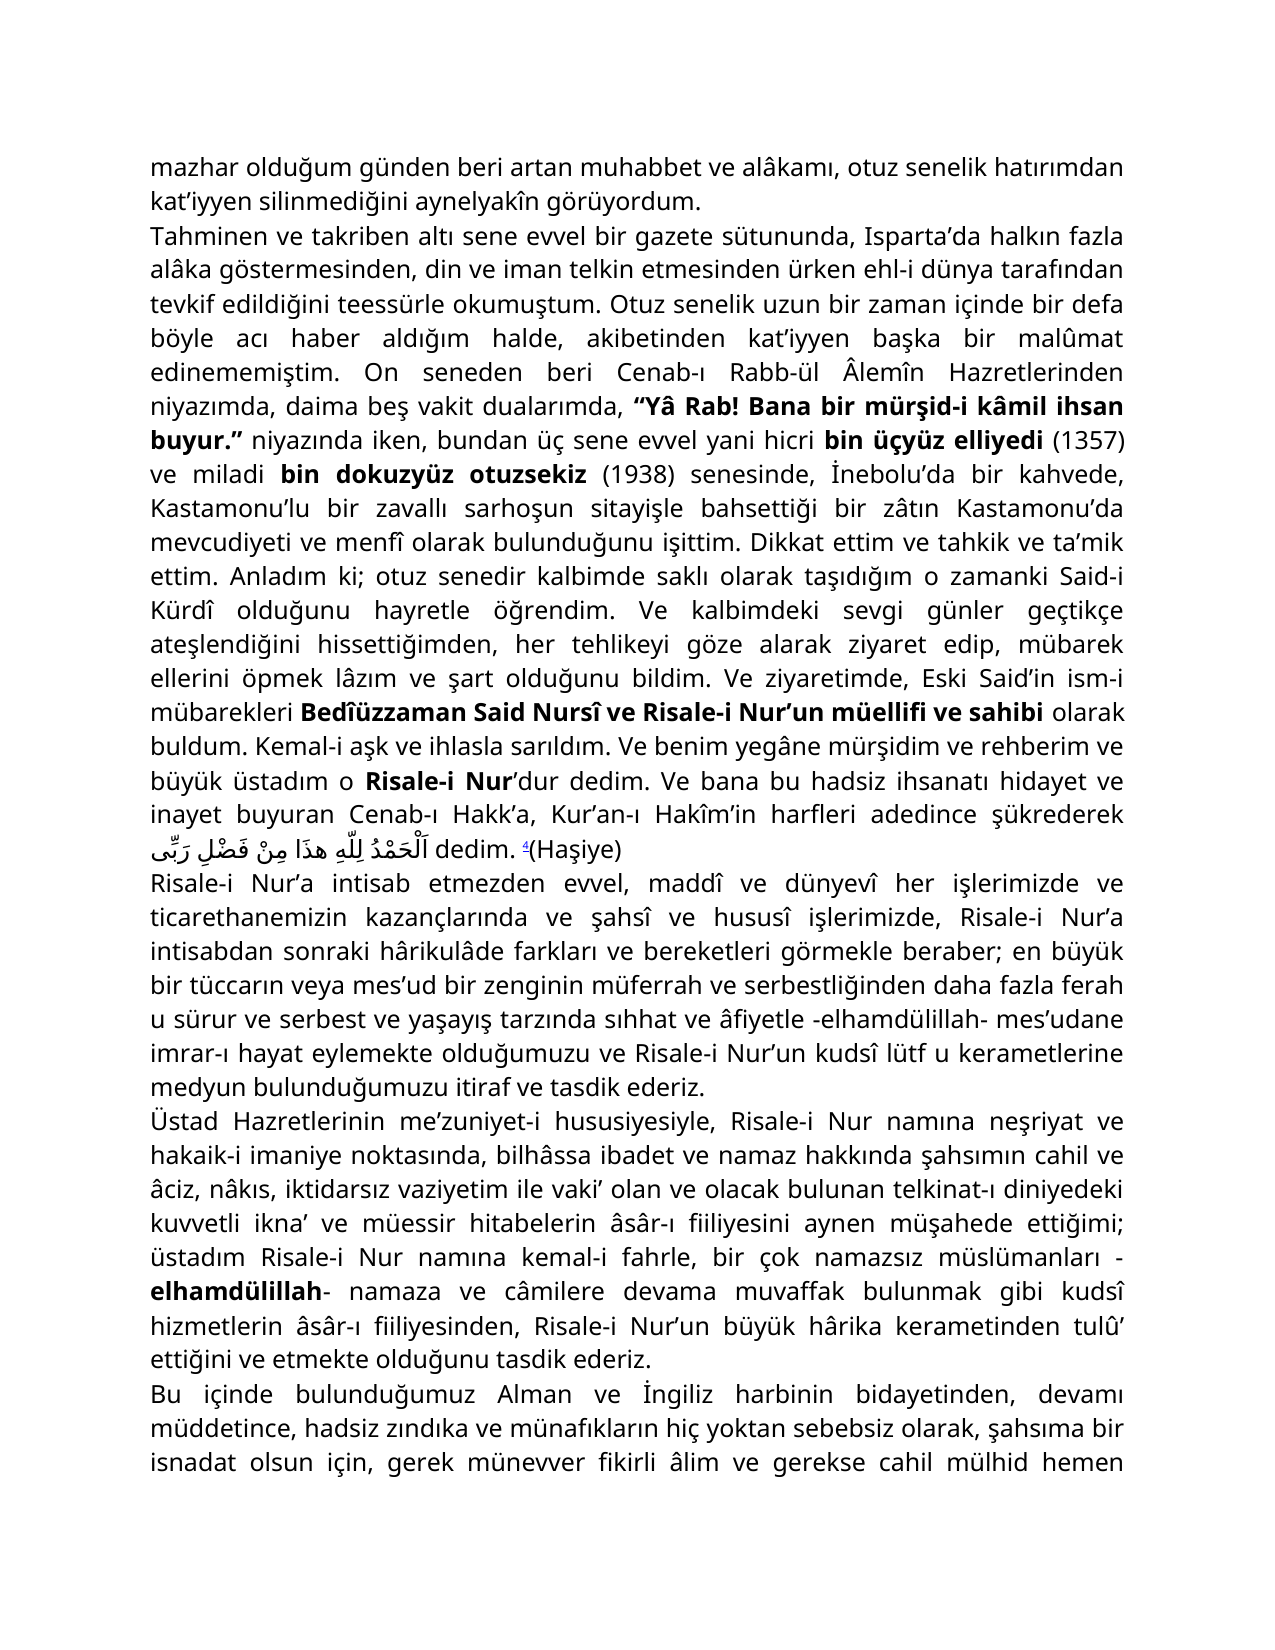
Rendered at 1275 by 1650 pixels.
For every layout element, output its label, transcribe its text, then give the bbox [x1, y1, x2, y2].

text Bu içinde bulunduğumuz Alman ve İngiliz harbinin bidayetinden, devamı müddetince, hadsiz zındıka ve münafıkların hiç yoktan sebebsiz olarak, şahsıma bir isnadat olsun için, gerek münevver fikirli âlim ve gerekse cahil mülhid hemen [150, 1376, 1125, 1478]
text Tahminen ve takriben altı sene evvel bir gazete sütununda, Isparta’da halkın fazla alâka göstermesinden, din ve iman telkin etmesinden ürken ehl-i dünya tarafından tevkif edildiğini teessürle okumuştum. Otuz senelik uzun bir zaman içinde bir defa böyle acı haber aldığım halde, akibetinden kat’iyyen başka bir malûmat edinememiştim. On seneden beri Cenab-ı Rabb-ül Âlemîn Hazretlerinden niyazımda, daima beş vakit dualarımda, “Yâ Rab! Bana bir mürşid-i kâmil ihsan buyur.” niyazında iken, bundan üç sene evvel yani hicri bin üçyüz elliyedi (1357) ve miladi bin dokuzyüz otuzsekiz (1938) senesinde, İnebolu’da bir kahvede, Kastamonu’lu bir zavallı sarhoşun sitayişle bahsettiği bir zâtın Kastamonu’da mevcudiyeti ve menfî olarak bulunduğunu işittim. Dikkat ettim ve tahkik ve ta’mik ettim. Anladım ki; otuz senedir kalbimde saklı olarak taşıdığım o zamanki Said-i Kürdî olduğunu hayretle öğrendim. Ve kalbimdeki sevgi günler geçtikçe ateşlendiğini hissettiğimden, her tehlikeyi göze alarak ziyaret edip, mübarek ellerini öpmek lâzım ve şart olduğunu bildim. Ve ziyaretimde, Eski Said’in ism-i mübarekleri Bedîüzzaman Said Nursî ve Risale-i Nur’un müellifi ve sahibi olarak buldum. Kemal-i aşk ve ihlasla sarıldım. Ve benim yegâne mürşidim ve rehberim ve büyük üstadım o Risale-i Nur’dur dedim. Ve bana bu hadsiz ihsanatı hidayet ve inayet buyuran Cenab-ı Hakk’a, Kur’an-ı Hakîm’in harfleri adedince şükrederek اَلْحَمْدُ لِلّهِ هذَا مِنْ فَضْلِ رَبِّى dedim. 4(Haşiye) [150, 218, 1125, 865]
text mazhar olduğum günden beri artan muhabbet ve alâkamı, otuz senelik hatırımdan kat’iyyen silinmediğini aynelyakîn görüyordum. [150, 150, 1125, 218]
text Risale-i Nur’a intisab etmezden evvel, maddî ve dünyevî her işlerimizde ve ticarethanemizin kazançlarında ve şahsî ve hususî işlerimizde, Risale-i Nur’a intisabdan sonraki hârikulâde farkları ve bereketleri görmekle beraber; en büyük bir tüccarın veya mes’ud bir zenginin müferrah ve serbestliğinden daha fazla ferah u sürur ve serbest ve yaşayış tarzında sıhhat ve âfiyetle -elhamdülillah- mes’udane imrar-ı hayat eylemekte olduğumuzu ve Risale-i Nur’un kudsî lütf u kerametlerine medyun bulunduğumuzu itiraf ve tasdik ederiz. [150, 865, 1125, 1104]
text Üstad Hazretlerinin me’zuniyet-i hususiyesiyle, Risale-i Nur namına neşriyat ve hakaik-i imaniye noktasında, bilhâssa ibadet ve namaz hakkında şahsımın cahil ve âciz, nâkıs, iktidarsız vaziyetim ile vaki’ olan ve olacak bulunan telkinat-ı diniyedeki kuvvetli ikna’ ve müessir hitabelerin âsâr-ı fiiliyesini aynen müşahede ettiğimi; üstadım Risale-i Nur namına kemal-i fahrle, bir çok namazsız müslümanları -elhamdülillah- namaza ve câmilere devama muvaffak bulunmak gibi kudsî hizmetlerin âsâr-ı fiiliyesinden, Risale-i Nur’un büyük hârika kerametinden tulû’ ettiğini ve etmekte olduğunu tasdik ederiz. [150, 1104, 1125, 1376]
